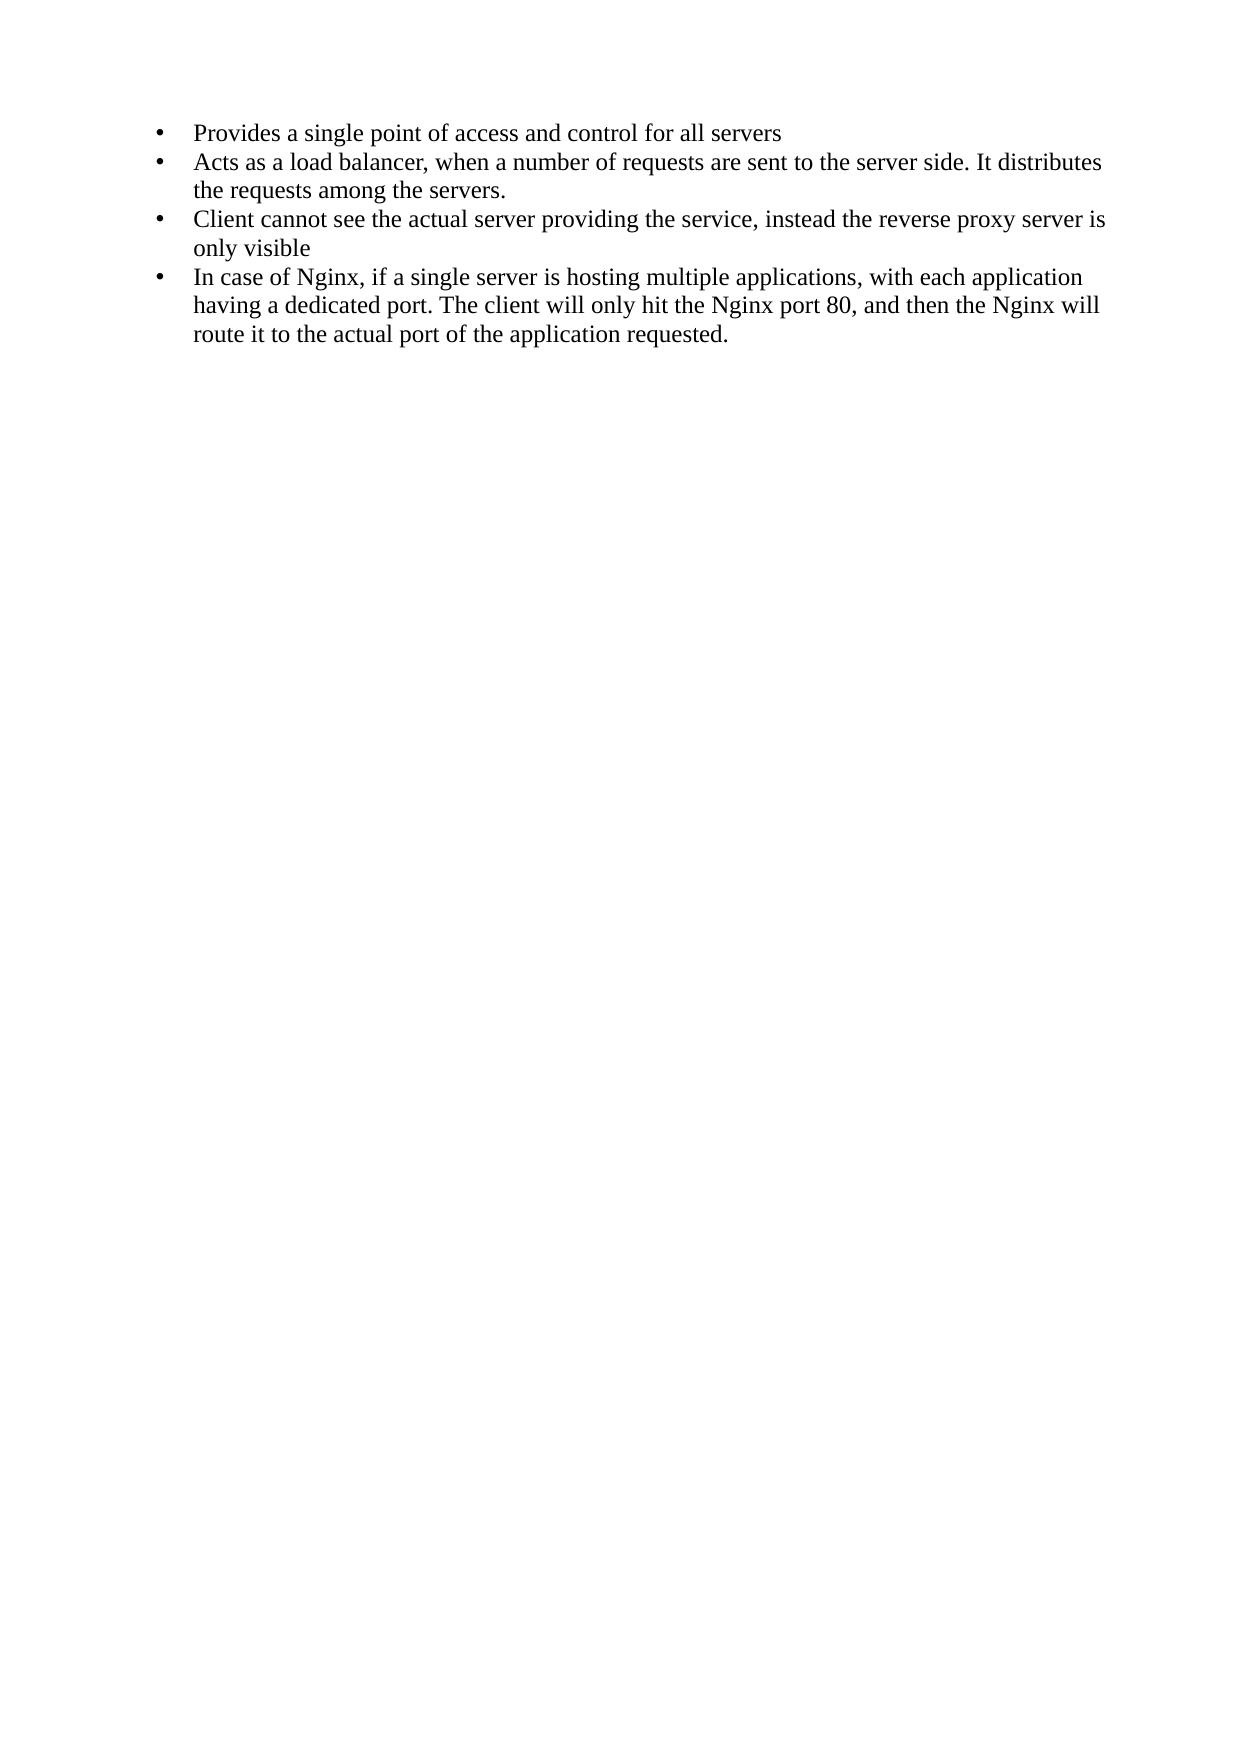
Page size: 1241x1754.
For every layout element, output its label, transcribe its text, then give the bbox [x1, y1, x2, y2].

list Acts as a load balancer, when a number of requests are sent to the server side. It distributes the requests among the servers. [156, 147, 1122, 204]
list Provides a single point of access and control for all servers [156, 118, 1122, 147]
list In case of Nginx, if a single server is hosting multiple applications, with each application having a dedicated port. The client will only hit the Nginx port 80, and then the Nginx will route it to the actual port of the application requested. [156, 262, 1122, 348]
list Client cannot see the actual server providing the service, instead the reverse proxy server is only visible [156, 204, 1122, 262]
